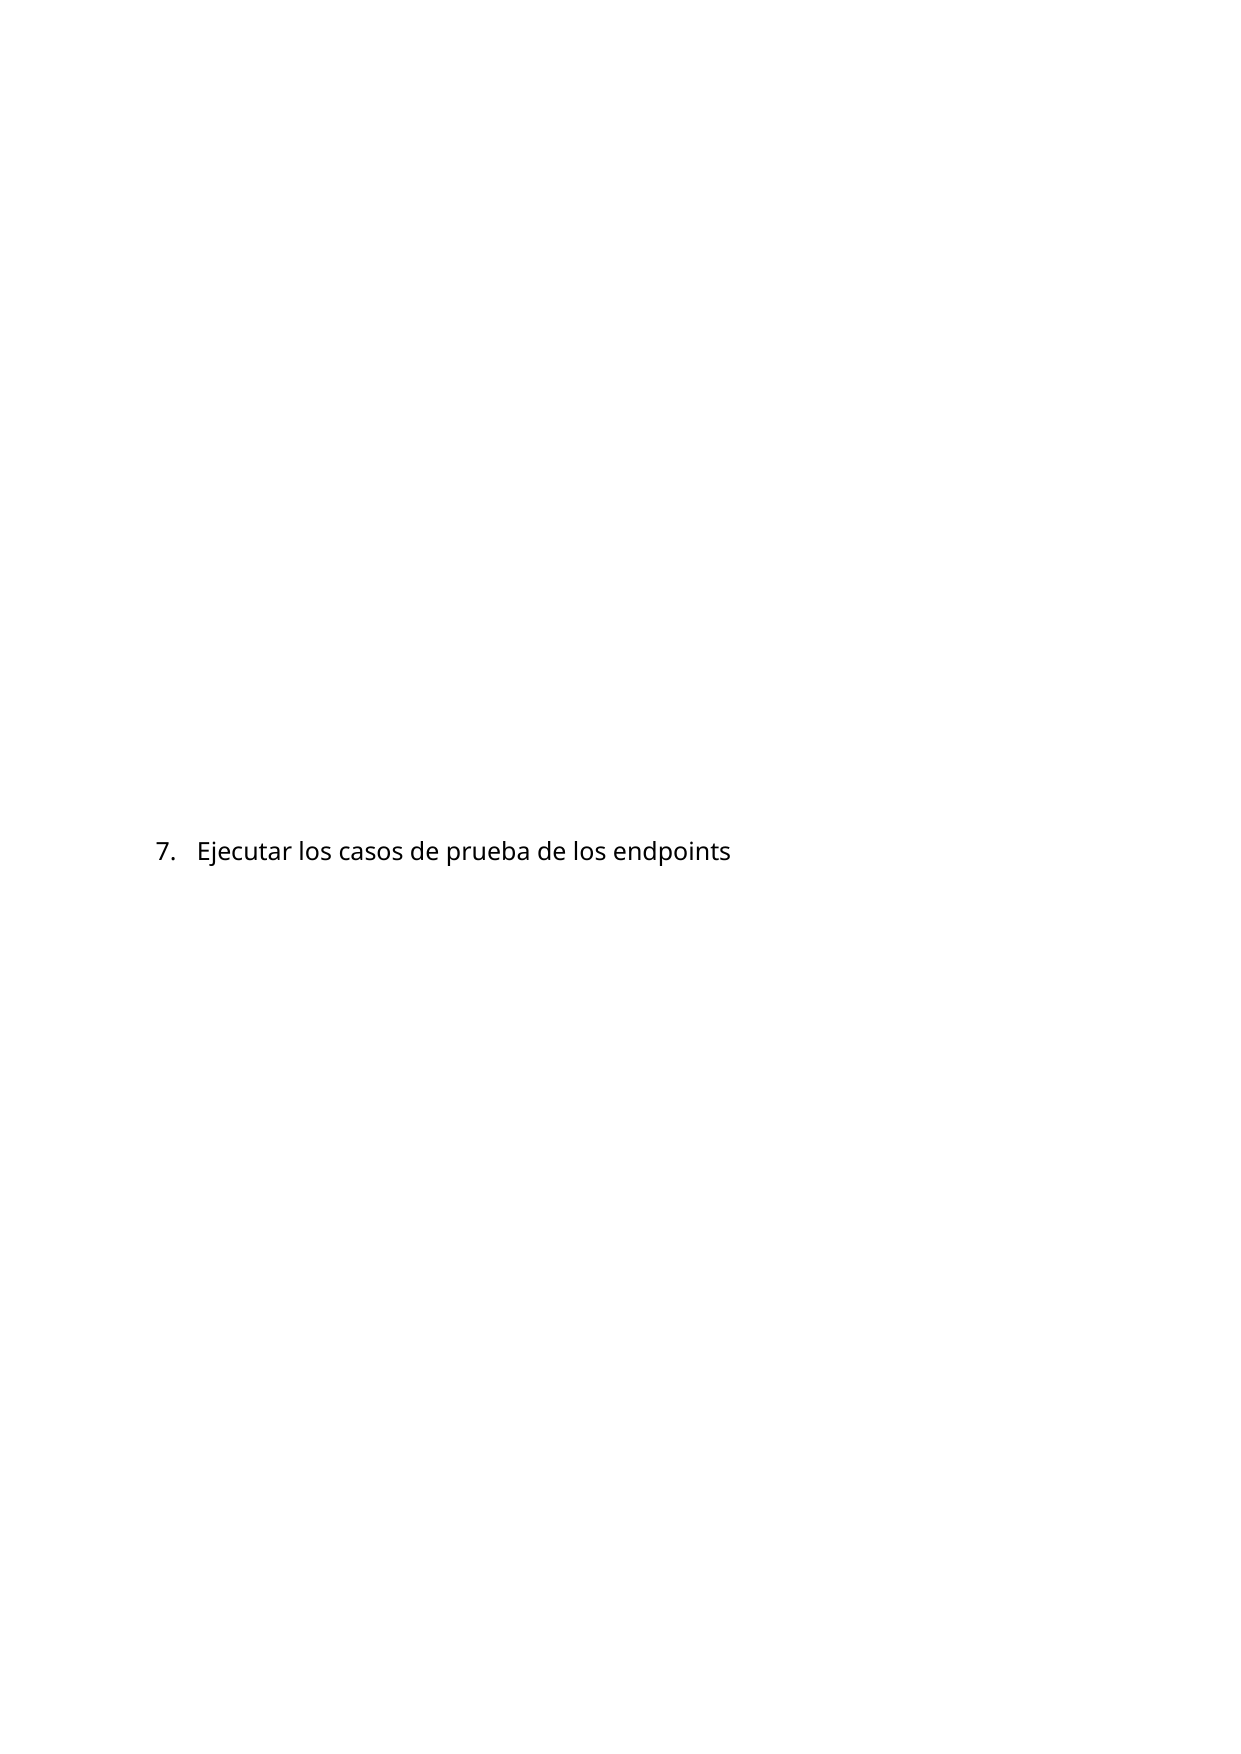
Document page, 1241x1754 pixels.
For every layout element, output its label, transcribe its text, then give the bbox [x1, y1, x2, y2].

list Ejecutar los casos de prueba de los endpoints [155, 833, 1122, 867]
